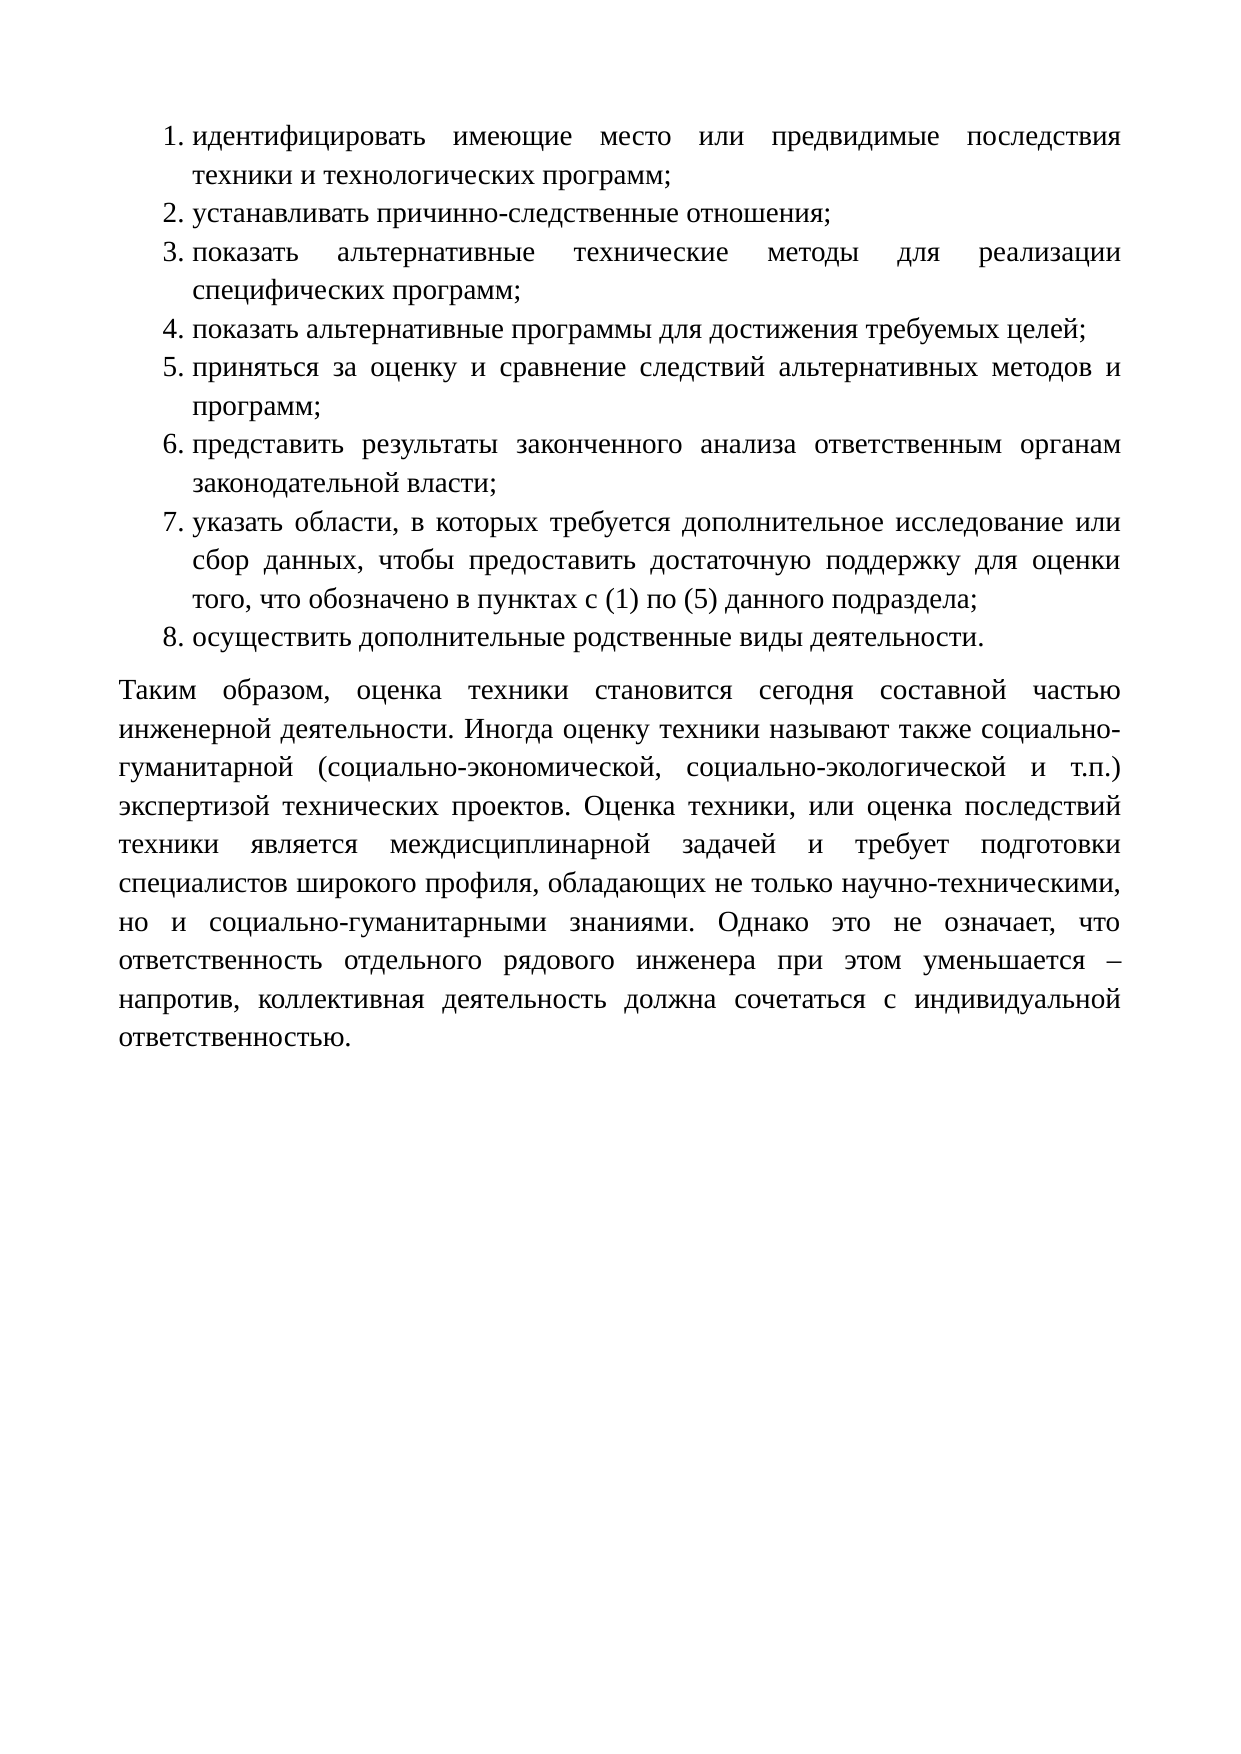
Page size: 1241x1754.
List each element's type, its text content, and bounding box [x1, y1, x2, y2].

list представить результаты законченного анализа ответственным органам законодательной власти; [162, 427, 1122, 499]
list указать области, в которых требуется дополнительное исследование или сбор данных, чтобы предоставить достаточную поддержку для оценки того, что обозначено в пунктах с (1) по (5) данного подраздела; [162, 504, 1122, 614]
list приняться за оценку и сравнение следствий альтернативных методов и программ; [162, 349, 1122, 422]
list показать альтернативные программы для достижения требуемых целей; [162, 311, 1122, 344]
list устанавливать причинно-следственные отношения; [162, 195, 1122, 229]
list показать альтернативные технические методы для реализации специфических программ; [162, 234, 1122, 306]
text Таким образом, оценка техники становится сегодня составной частью инженерной деятельности. Иногда оценку техники называют также социально-гуманитарной (социально-экономической, социально-экологической и т.п.) экспертизой технических проектов. Оценка техники, или оценка последствий техники является междисциплинарной задачей и требует подготовки специалистов широкого профиля, обладающих не только научно-техническими, но и социально-гуманитарными знаниями. Однако это не означает, что ответственность отдельного рядового инженера при этом уменьшается – напротив, коллективная деятельность должна сочетаться с индивидуальной ответственностью. [118, 672, 1122, 1053]
list осуществить дополнительные родственные виды деятельности. [162, 619, 1122, 653]
list идентифицировать имеющие место или предвидимые последствия техники и технологических программ; [162, 118, 1122, 190]
